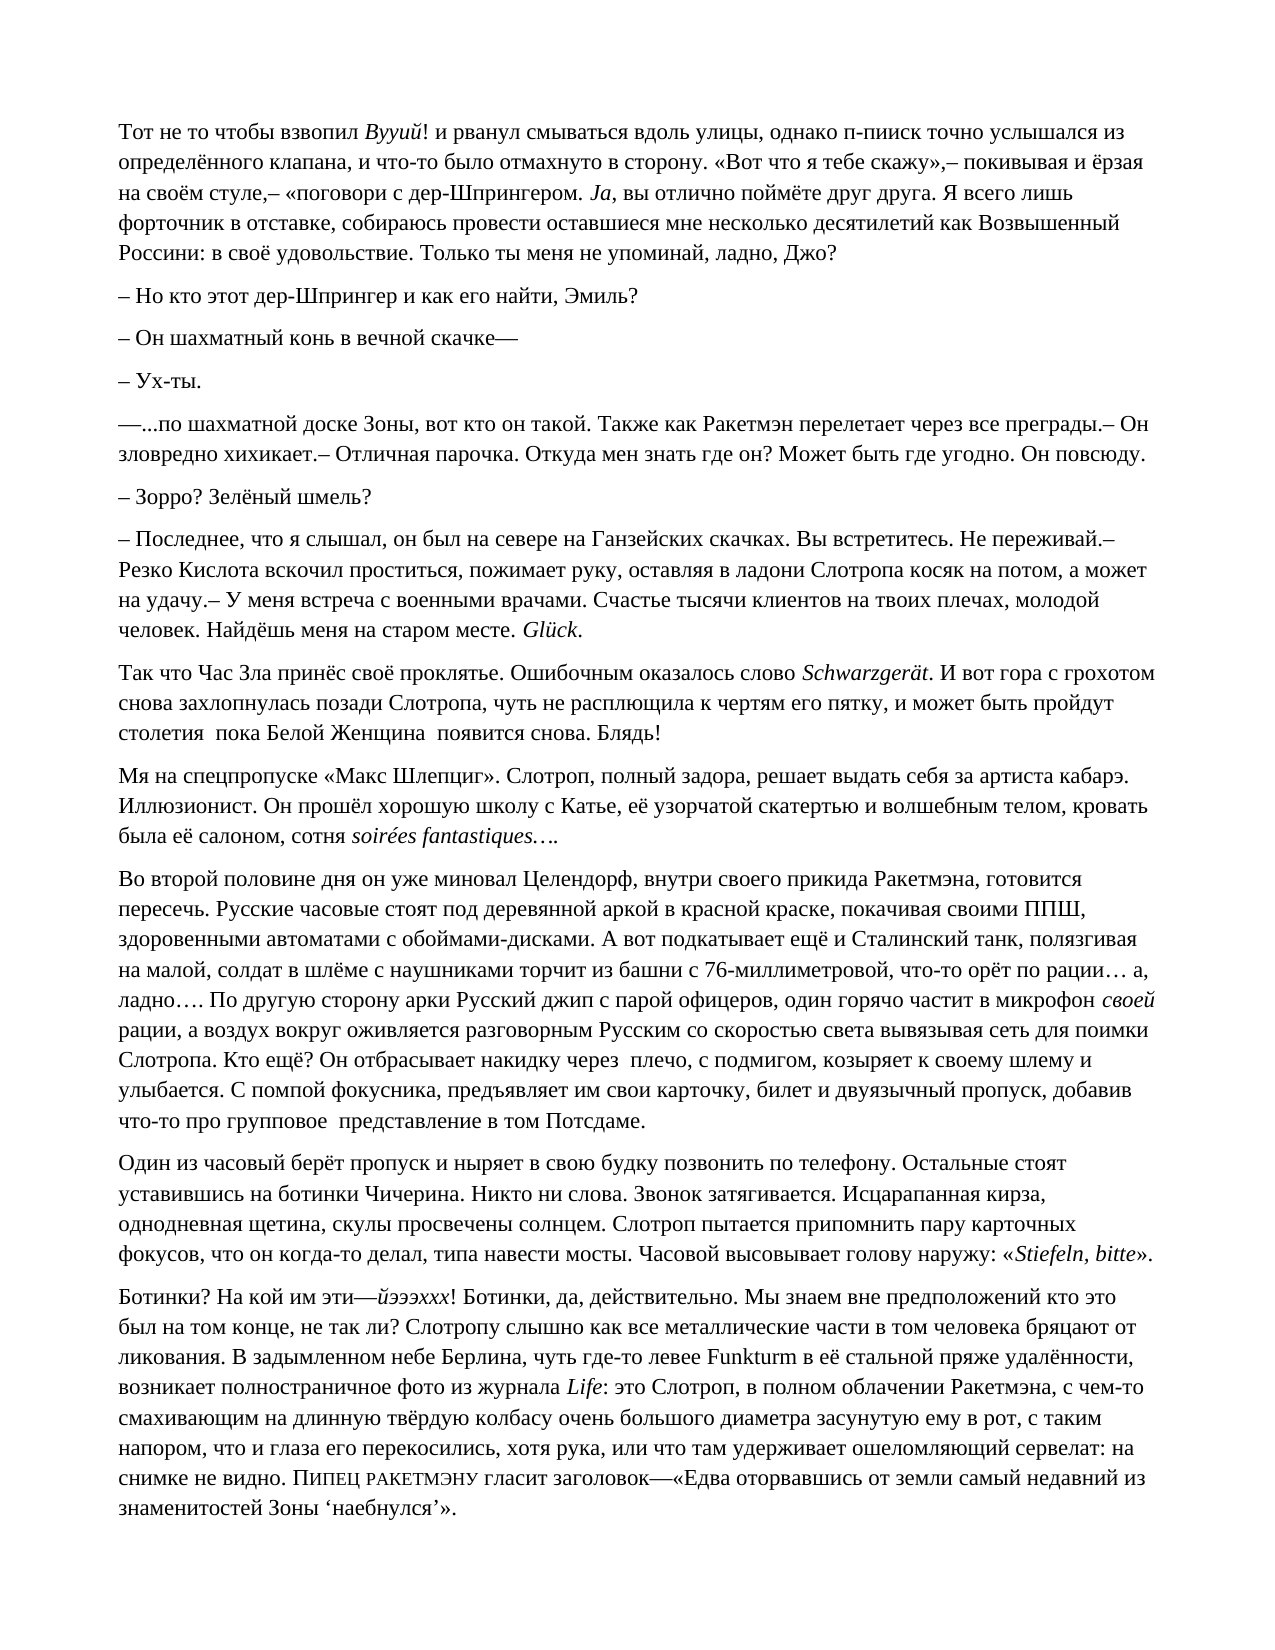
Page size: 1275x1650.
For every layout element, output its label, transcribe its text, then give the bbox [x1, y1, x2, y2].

text Мя на спецпропуске «Макс Шлепциг». Слотроп, полный задора, решает выдать себя за артиста кабарэ. Иллюзионист. Он прошёл хорошую школу с Катье, её узорчатой скатертью и волшебным телом, кровать была её салоном, сотня soirées fantastiques…. [118, 762, 1157, 849]
text —...по шахматной доске Зоны, вот кто он такой. Также как Ракетмэн перелетает через все преграды.– Он зловредно хихикает.– Отличная парочка. Откуда мен знать где он? Может быть где угодно. Он повсюду. [118, 410, 1157, 466]
text Так что Час Зла принёс своё проклятье. Ошибочным оказалось слово Schwarzgerät. И вот гора с грохотом снова захлопнулась позади Слотропа, чуть не расплющила к чертям его пятку, и может быть пройдут столетия пока Белой Женщина появится снова. Блядь! [118, 659, 1157, 746]
text – Зорро? Зелёный шмель? [118, 483, 1157, 509]
text Тот не то чтобы взвопил Вууий! и рванул смываться вдоль улицы, однако п-пииск точно услышался из определённого клапана, и что-то было отмахнуто в сторону. «Вот что я тебе скажу»,– покивывая и ёрзая на своём стуле,– «поговори с дер-Шпрингером. Ja, вы отлично поймёте друг друга. Я всего лишь форточник в отставке, собираюсь провести оставшиеся мне несколько десятилетий как Возвышенный Россини: в своё удовольствие. Только ты меня не упоминай, ладно, Джо? [118, 118, 1157, 265]
text – Ух-ты. [118, 367, 1157, 393]
text – Он шахматный конь в вечной скачке— [118, 324, 1157, 351]
text Ботинки? На кой им эти—йэээххх! Ботинки, да, действительно. Мы знаем вне предположений кто это был на том конце, не так ли? Слотропу слышно как все металлические части в том человека бряцают от ликования. В задымленном небе Берлина, чуть где-то левее Funkturm в её стальной пряже удалённости, возникает полностраничное фото из журнала Life: это Слотроп, в полном облачении Ракетмэна, с чем-то смахивающим на длинную твёрдую колбасу очень большого диаметра засунутую ему в рот, с таким напором, что и глаза его перекосились, хотя рука, или что там удерживает ошеломляющий сервелат: на снимке не видно. Пипец ракетмэну гласит заголовок—«Едва оторвавшись от земли самый недавний из знаменитостей Зоны ‘наебнулся’». [118, 1283, 1157, 1521]
text Во второй половине дня он уже миновал Целендорф, внутри своего прикида Ракетмэна, готовится пересечь. Русские часовые стоят под деревянной аркой в красной краске, покачивая своими ППШ, здоровенными автоматами с обоймами-дисками. А вот подкатывает ещё и Сталинский танк, полязгивая на малой, солдат в шлёме с наушниками торчит из башни с 76-миллиметровой, что-то орёт по рации… а, ладно…. По другую сторону арки Русский джип с парой офицеров, один горячо частит в микрофон своей рации, а воздух вокруг оживляется разговорным Русским со скоростью света вывязывая сеть для поимки Слотропа. Кто ещё? Он отбрасывает накидку через плечо, с подмигом, козыряет к своему шлему и улыбается. С помпой фокусника, предъявляет им свои карточку, билет и двуязычный пропуск, добавив что-то про групповое представление в том Потсдаме. [118, 865, 1157, 1133]
text – Но кто этот дер-Шпрингер и как его найти, Эмиль? [118, 282, 1157, 308]
text Один из часовый берёт пропуск и ныряет в свою будку позвонить по телефону. Остальные стоят уставившись на ботинки Чичерина. Никто ни слова. Звонок затягивается. Исцарапанная кирза, однодневная щетина, скулы просвечены солнцем. Слотроп пытается припомнить пару карточных фокусов, что он когда-то делал, типа навести мосты. Часовой высовывает голову наружу: «Stiefeln, bitte». [118, 1149, 1157, 1266]
text – Последнее, что я слышал, он был на севере на Ганзейских скачках. Вы встретитесь. Не переживай.– Резко Кислота вскочил проститься, пожимает руку, оставляя в ладони Слотропа косяк на потом, а может на удачу.– У меня встреча с военными врачами. Счастье тысячи клиентов на твоих плечах, молодой человек. Найдёшь меня на старом месте. Glück. [118, 525, 1157, 642]
